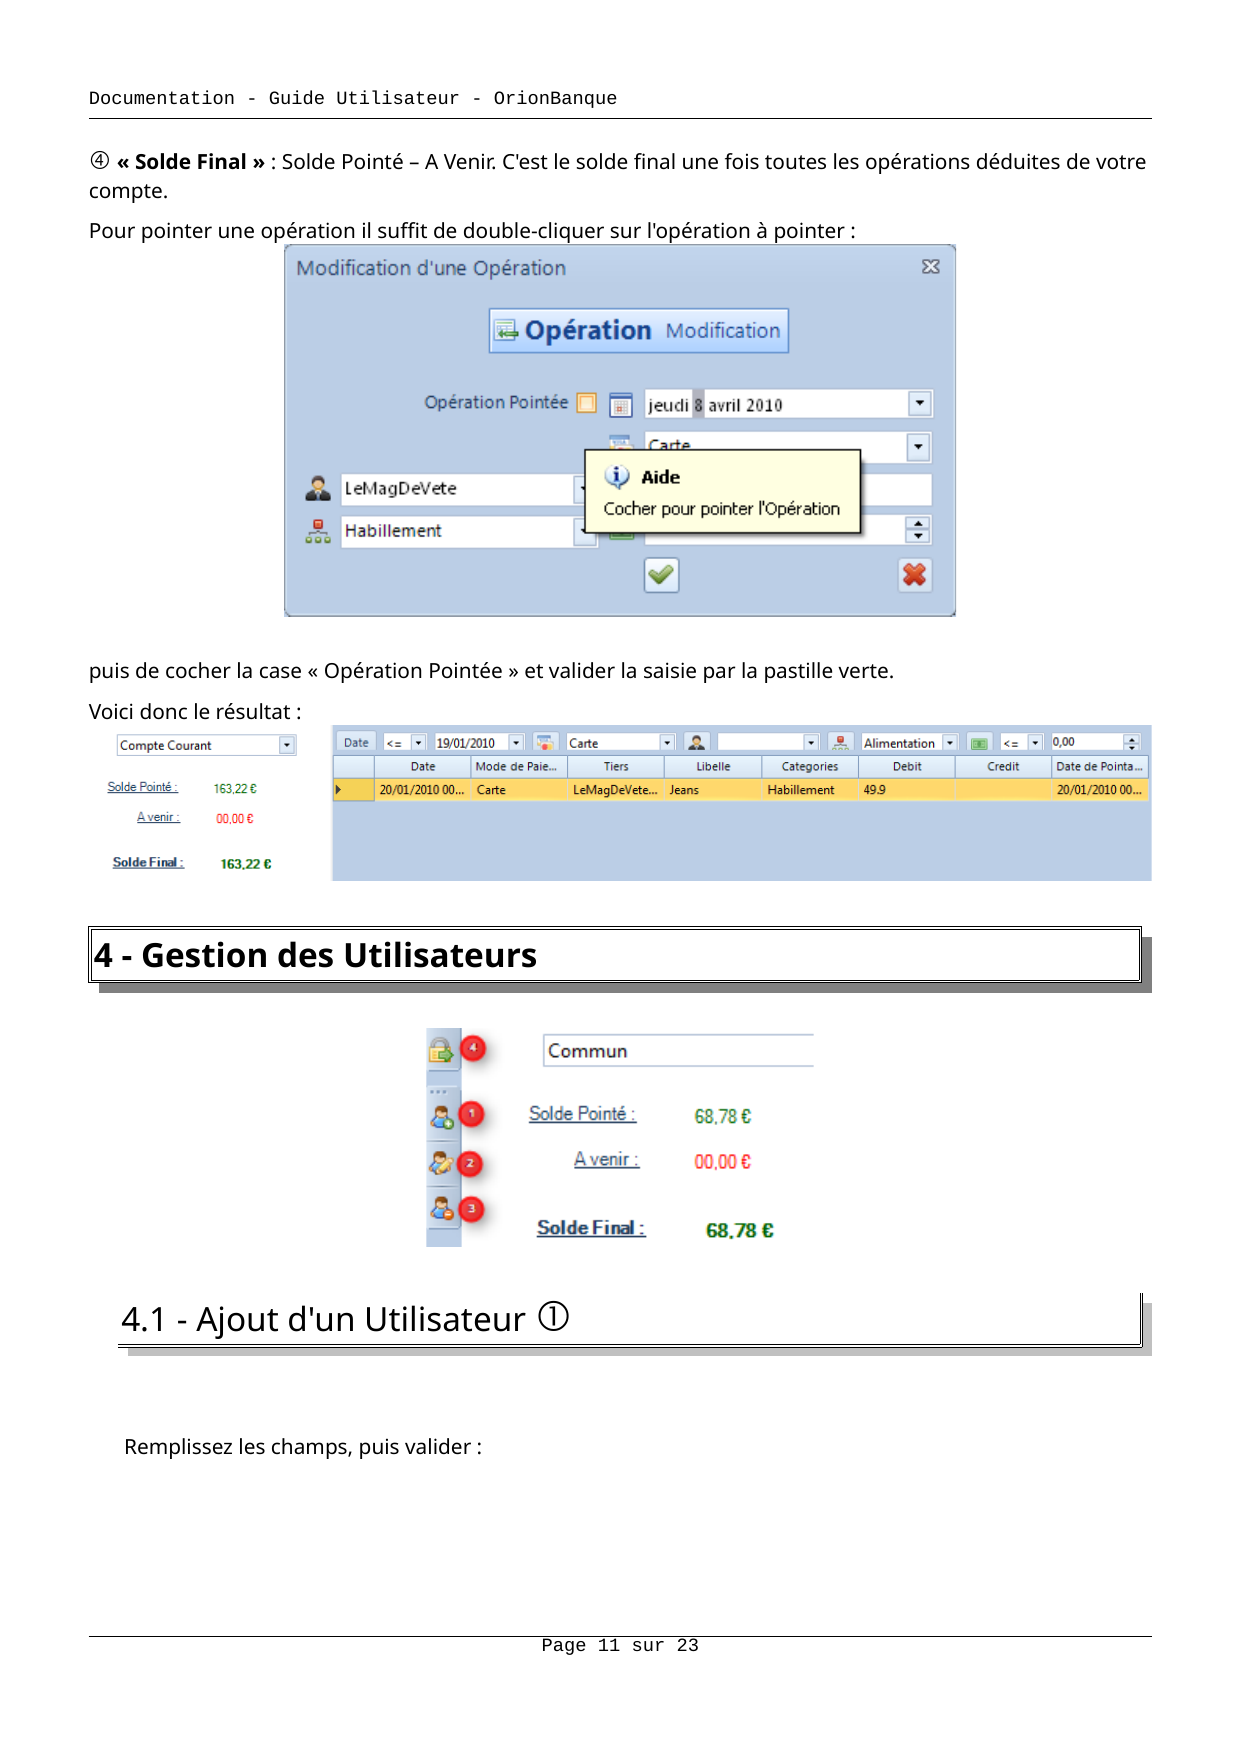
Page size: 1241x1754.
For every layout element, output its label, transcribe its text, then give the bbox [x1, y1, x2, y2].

text Remplissez les champs, puis valider : [88, 1432, 1152, 1460]
text puis de cocher la case « Opération Pointée » et valider la saisie par la pastille verte. [88, 657, 1152, 685]
subtitle Gestion des Utilisateurs [89, 927, 1141, 982]
picture [88, 725, 1152, 881]
picture [284, 244, 957, 617]
text Pour pointer une opération il suffit de double-cliquer sur l'opération à pointer : [88, 216, 1152, 244]
picture [426, 1028, 814, 1247]
text  « Solde Final » : Solde Pointé – A Venir. C'est le solde final une fois toutes les opérations déduites de votre compte. [88, 147, 1152, 204]
text Voici donc le résultat : [88, 697, 1152, 725]
subtitle Ajout d'un Utilisateur  [118, 1293, 1142, 1347]
